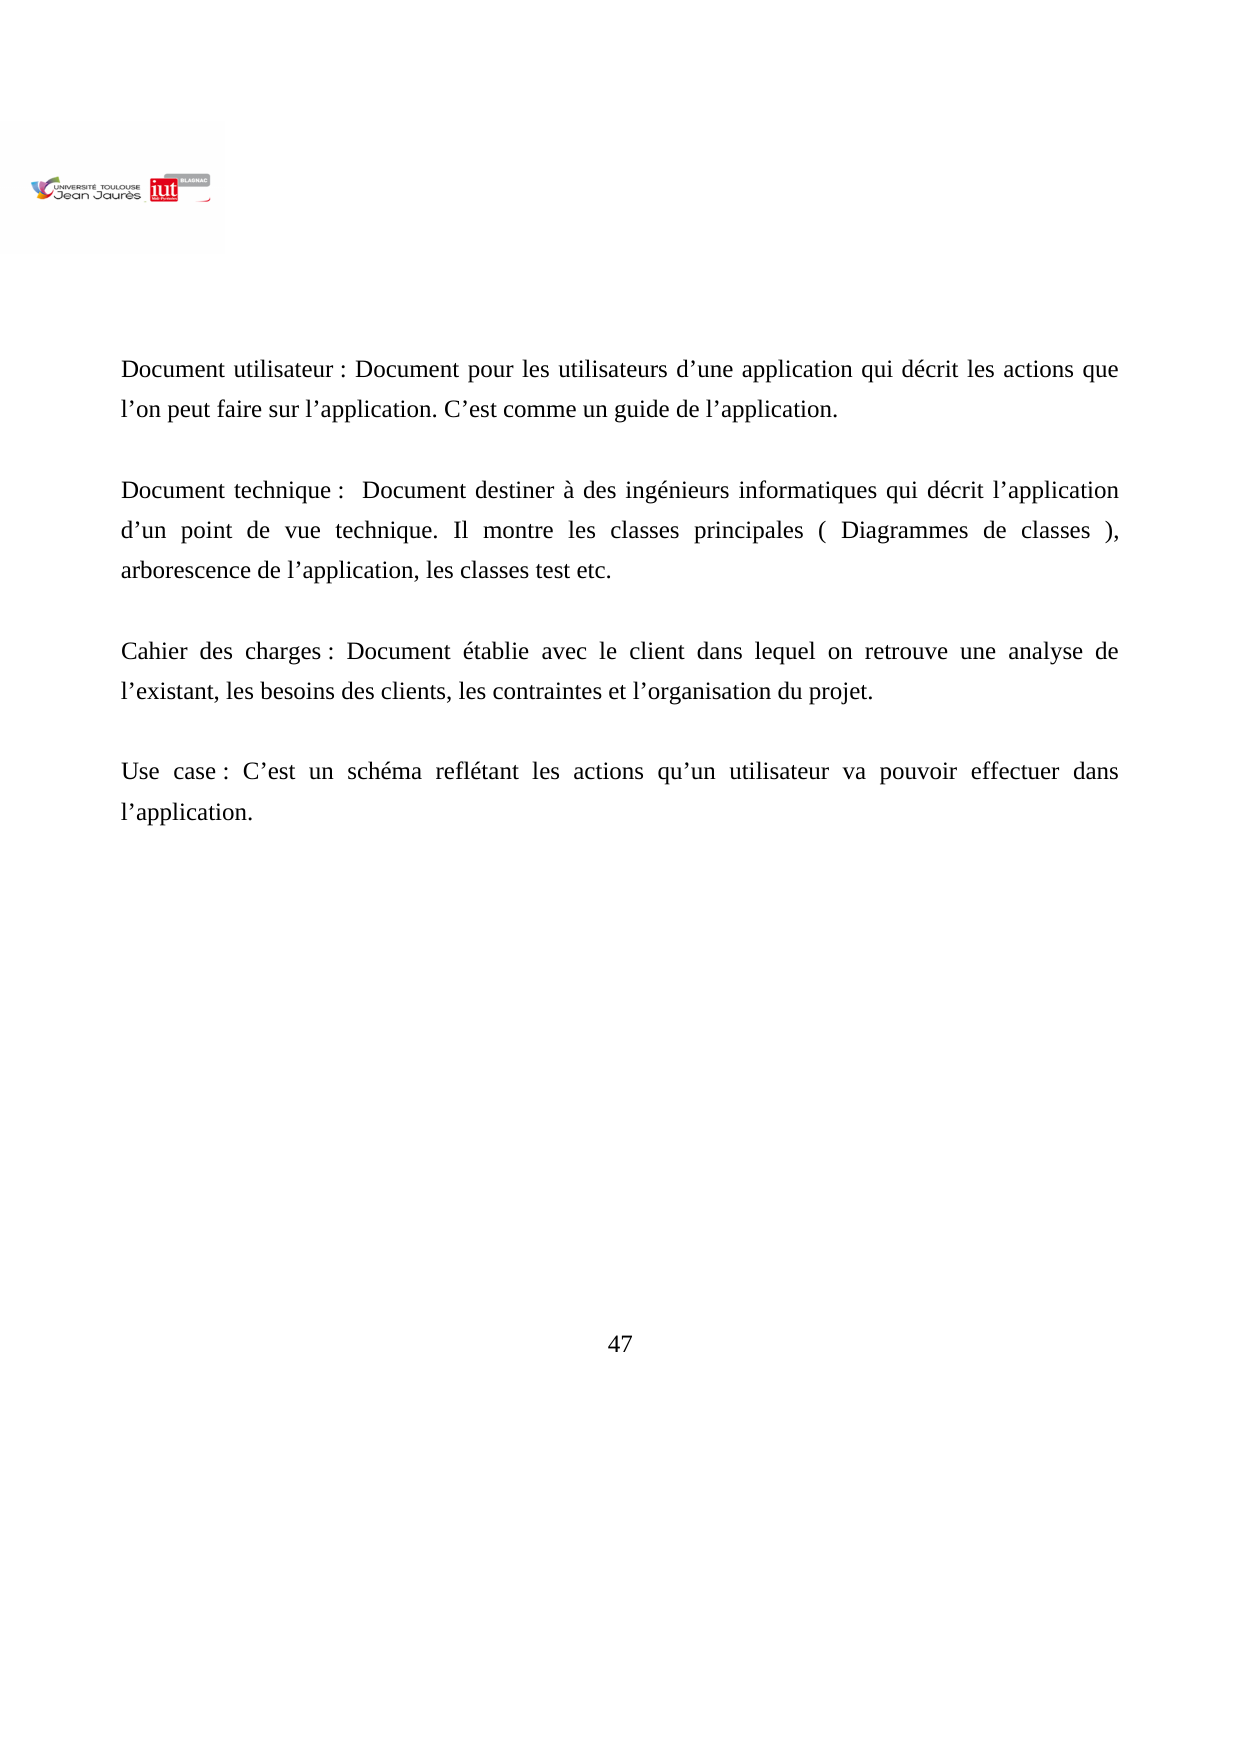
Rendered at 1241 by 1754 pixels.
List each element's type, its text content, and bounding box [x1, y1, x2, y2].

text Document technique : Document destiner à des ingénieurs informatiques qui décrit l’application d’un point de vue technique. Il montre les classes principales ( Diagrammes de classes ), arborescence de l’application, les classes test etc. [121, 475, 1120, 584]
picture [0, 121, 226, 254]
text Cahier des charges : Document établie avec le client dans lequel on retrouve une analyse de l’existant, les besoins des clients, les contraintes et l’organisation du projet. [121, 636, 1120, 705]
text Use case : C’est un schéma reflétant les actions qu’un utilisateur va pouvoir effectuer dans l’application. [121, 756, 1120, 825]
text Document utilisateur : Document pour les utilisateurs d’une application qui décrit les actions que l’on peut faire sur l’application. C’est comme un guide de l’application. [121, 354, 1120, 423]
